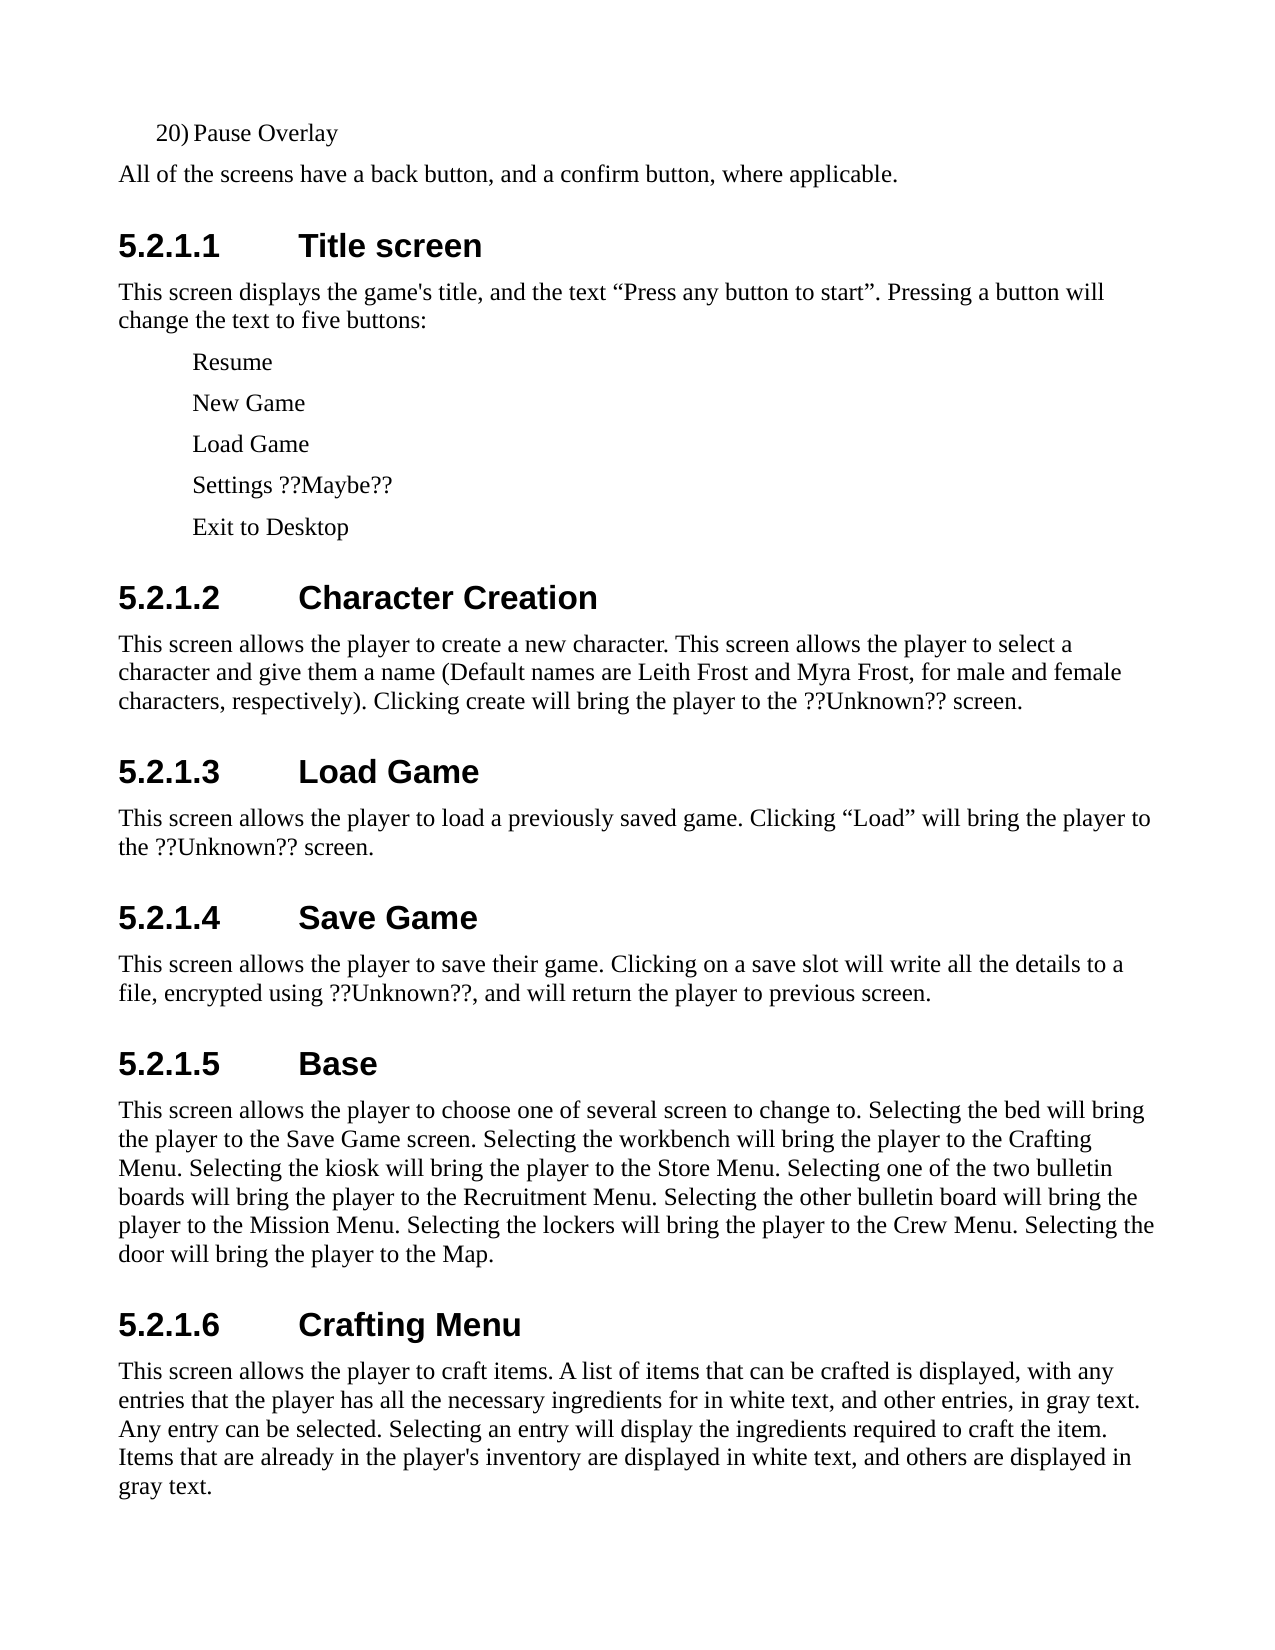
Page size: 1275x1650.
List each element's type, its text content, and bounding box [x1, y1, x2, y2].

text Settings ??Maybe?? [118, 470, 1157, 499]
text Load Game [118, 429, 1157, 458]
text Resume [118, 347, 1157, 375]
text New Game [118, 388, 1157, 417]
list Pause Overlay [156, 118, 1157, 147]
text Exit to Desktop [118, 512, 1157, 540]
subtitle Load Game [118, 752, 1157, 791]
text This screen allows the player to load a previously saved game. Clicking “Load” will bring the player to the ??Unknown?? screen. [118, 803, 1157, 861]
text This screen allows the player to choose one of several screen to change to. Selecting the bed will bring the player to the Save Game screen. Selecting the workbench will bring the player to the Crafting Menu. Selecting the kiosk will bring the player to the Store Menu. Selecting one of the two bulletin boards will bring the player to the Recruitment Menu. Selecting the other bulletin board will bring the player to the Mission Menu. Selecting the lockers will bring the player to the Crew Menu. Selecting the door will bring the player to the Map. [118, 1095, 1157, 1268]
subtitle Crafting Menu [118, 1305, 1157, 1344]
subtitle Base [118, 1044, 1157, 1083]
text All of the screens have a back button, and a confirm button, where applicable. [118, 159, 1157, 188]
text This screen displays the game's title, and the text “Press any button to start”. Pressing a button will change the text to five buttons: [118, 277, 1157, 334]
subtitle Save Game [118, 898, 1157, 937]
text This screen allows the player to craft items. A list of items that can be crafted is displayed, with any entries that the player has all the necessary ingredients for in white text, and other entries, in gray text. Any entry can be selected. Selecting an entry will display the ingredients required to craft the item. Items that are already in the player's inventory are displayed in white text, and others are displayed in gray text. [118, 1356, 1157, 1500]
text This screen allows the player to save their game. Clicking on a save slot will write all the details to a file, encrypted using ??Unknown??, and will return the player to previous screen. [118, 949, 1157, 1007]
subtitle Character Creation [118, 578, 1157, 616]
text This screen allows the player to create a new character. This screen allows the player to select a character and give them a name (Default names are Leith Frost and Myra Frost, for male and female characters, respectively). Clicking create will bring the player to the ??Unknown?? screen. [118, 629, 1157, 715]
subtitle Title screen [118, 226, 1157, 264]
